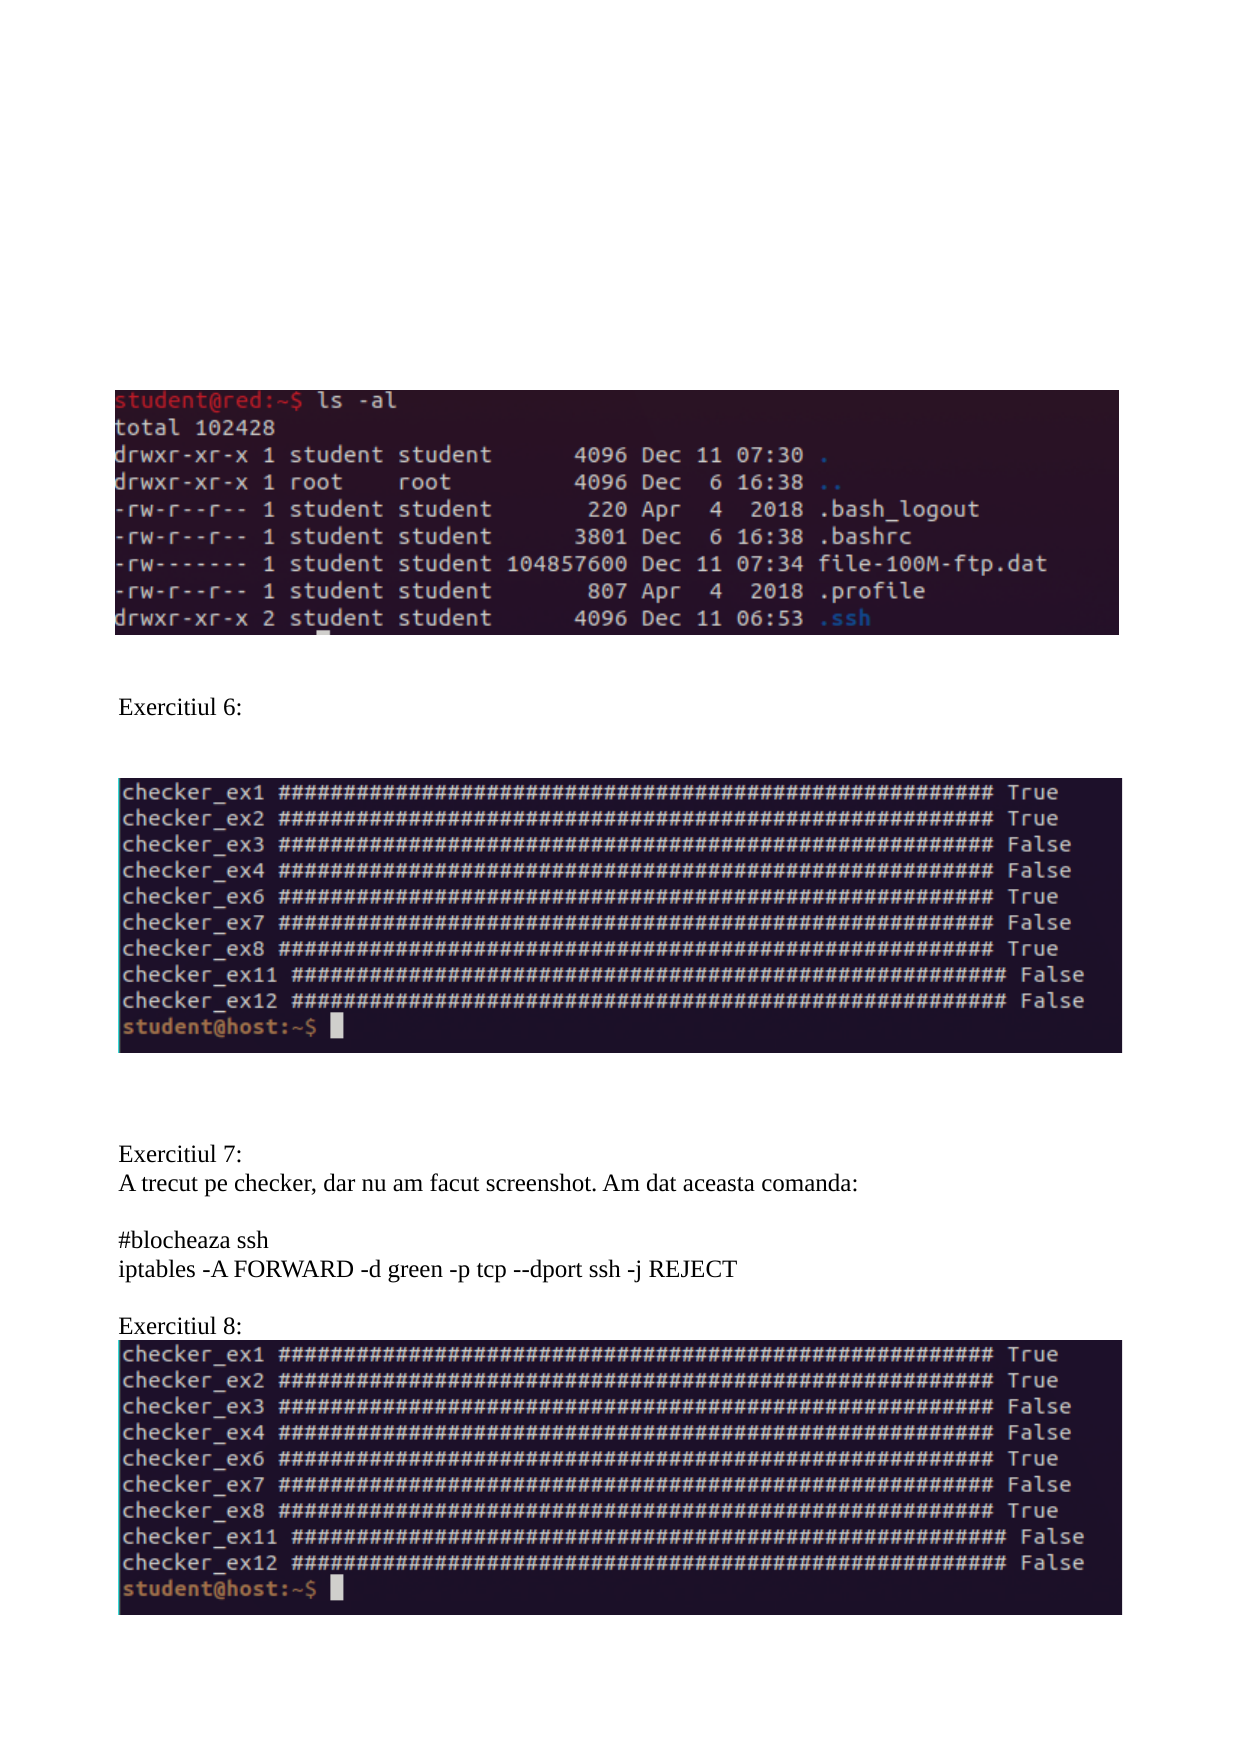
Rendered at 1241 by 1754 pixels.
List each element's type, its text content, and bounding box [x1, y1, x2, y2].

text Exercitiul 7: [118, 1139, 1122, 1168]
text A trecut pe checker, dar nu am facut screenshot. Am dat aceasta comanda: [118, 1168, 1122, 1196]
text Exercitiul 8: [118, 1311, 1122, 1340]
text #blocheaza ssh [118, 1225, 1122, 1254]
picture [118, 778, 1123, 1053]
text iptables -A FORWARD -d green -p tcp --dport ssh -j REJECT [118, 1254, 1122, 1283]
text Exercitiul 6: [118, 663, 1122, 721]
picture [115, 390, 1119, 635]
picture [118, 1340, 1123, 1615]
